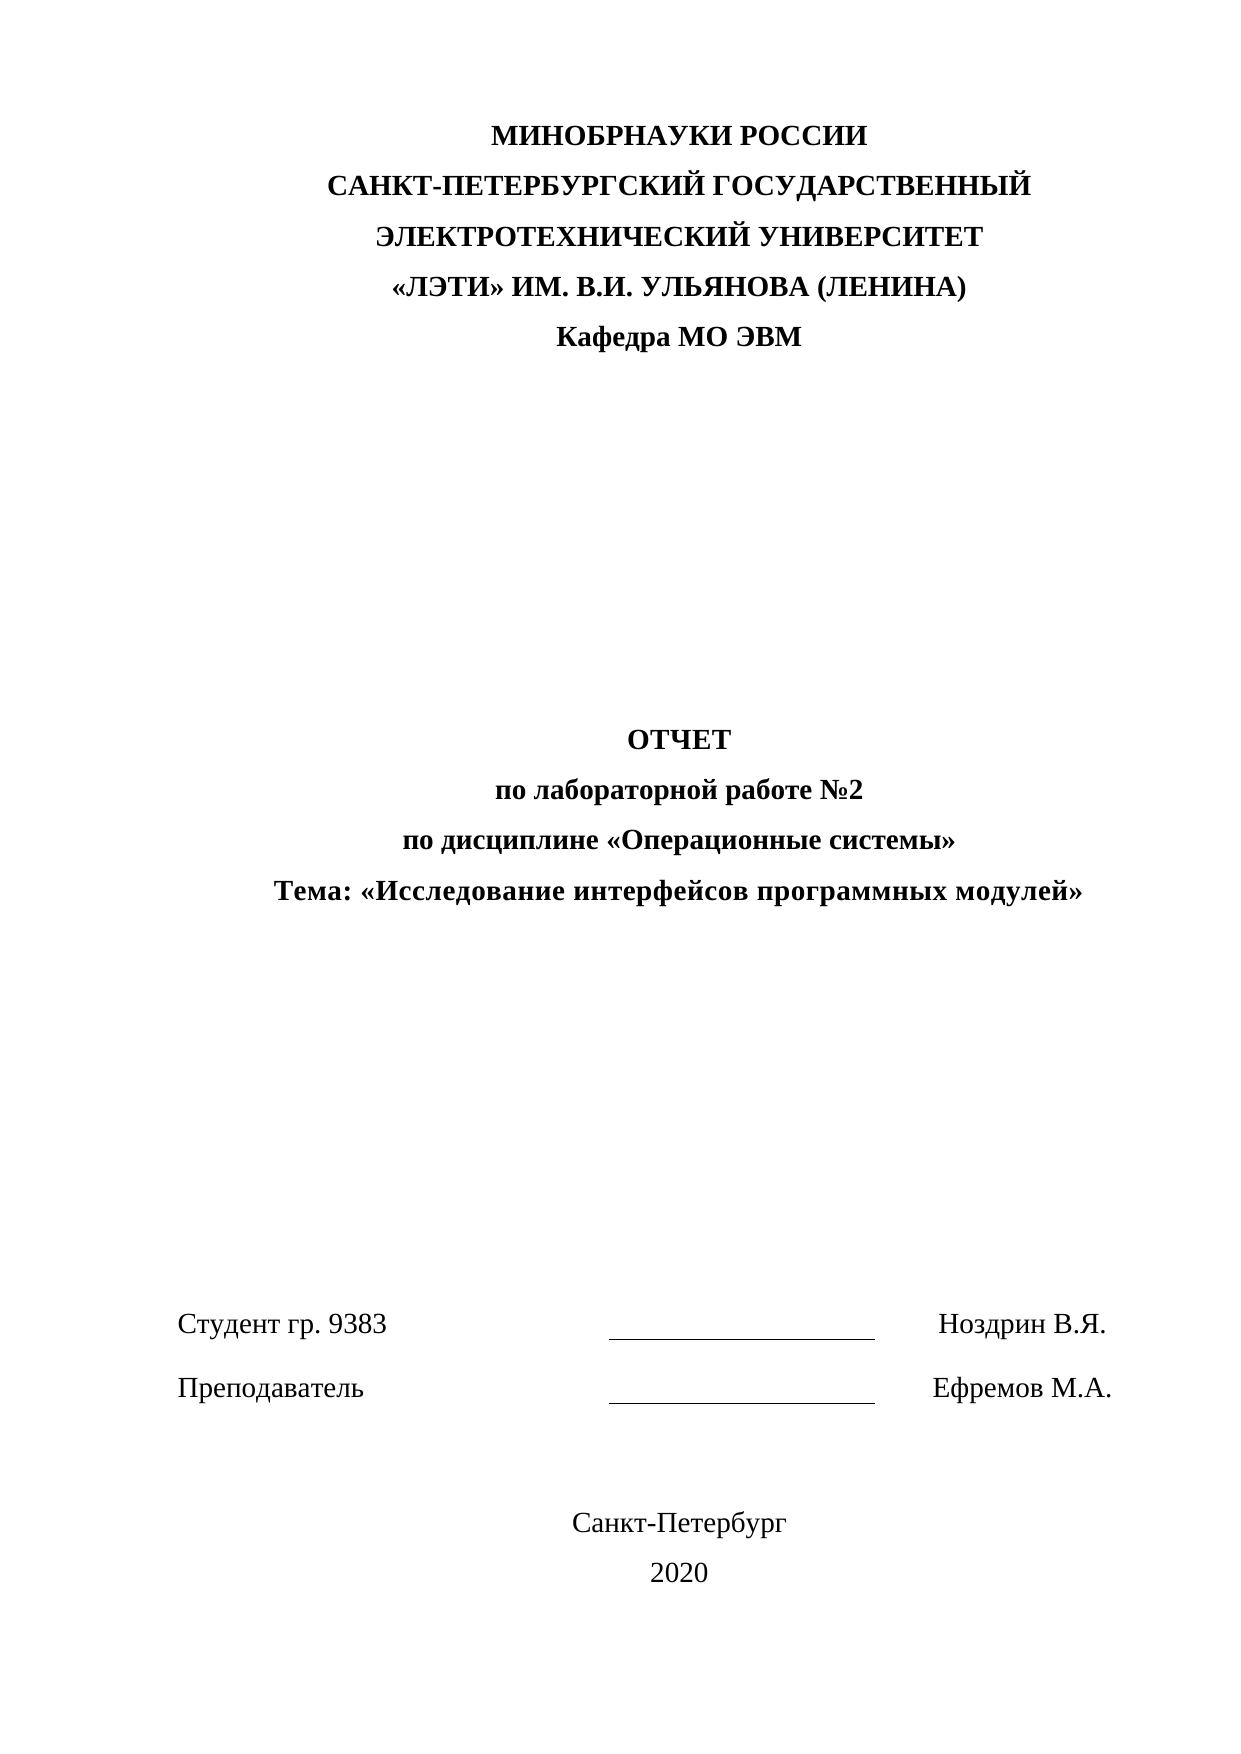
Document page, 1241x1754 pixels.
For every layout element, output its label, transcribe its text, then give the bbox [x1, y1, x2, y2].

text «ЛЭТИ» им. В.И. Ульянова (Ленина) [177, 269, 1181, 303]
text по дисциплине «Операционные системы» [177, 822, 1181, 856]
text МИНОБРНАУКИ РОССИИ [177, 118, 1181, 152]
text Тема: «Исследование интерфейсов программных модулей» [177, 873, 1181, 906]
text отчет [177, 722, 1181, 755]
table_header [609, 1275, 875, 1339]
text 2020 [177, 1555, 1181, 1589]
table_cell Ефремов М.А. [875, 1339, 1170, 1403]
text Санкт-Петербургский государственный [177, 168, 1181, 202]
text Кафедра МО ЭВМ [177, 319, 1181, 353]
table_header Ноздрин В.Я. [875, 1275, 1170, 1339]
text Санкт-Петербург [177, 1505, 1181, 1538]
table_header Студент гр. 9383 [166, 1275, 609, 1339]
table_cell [609, 1340, 875, 1403]
table_cell Преподаватель [166, 1339, 609, 1403]
text электротехнический университет [177, 219, 1181, 252]
text по лабораторной работе №2 [177, 772, 1181, 806]
